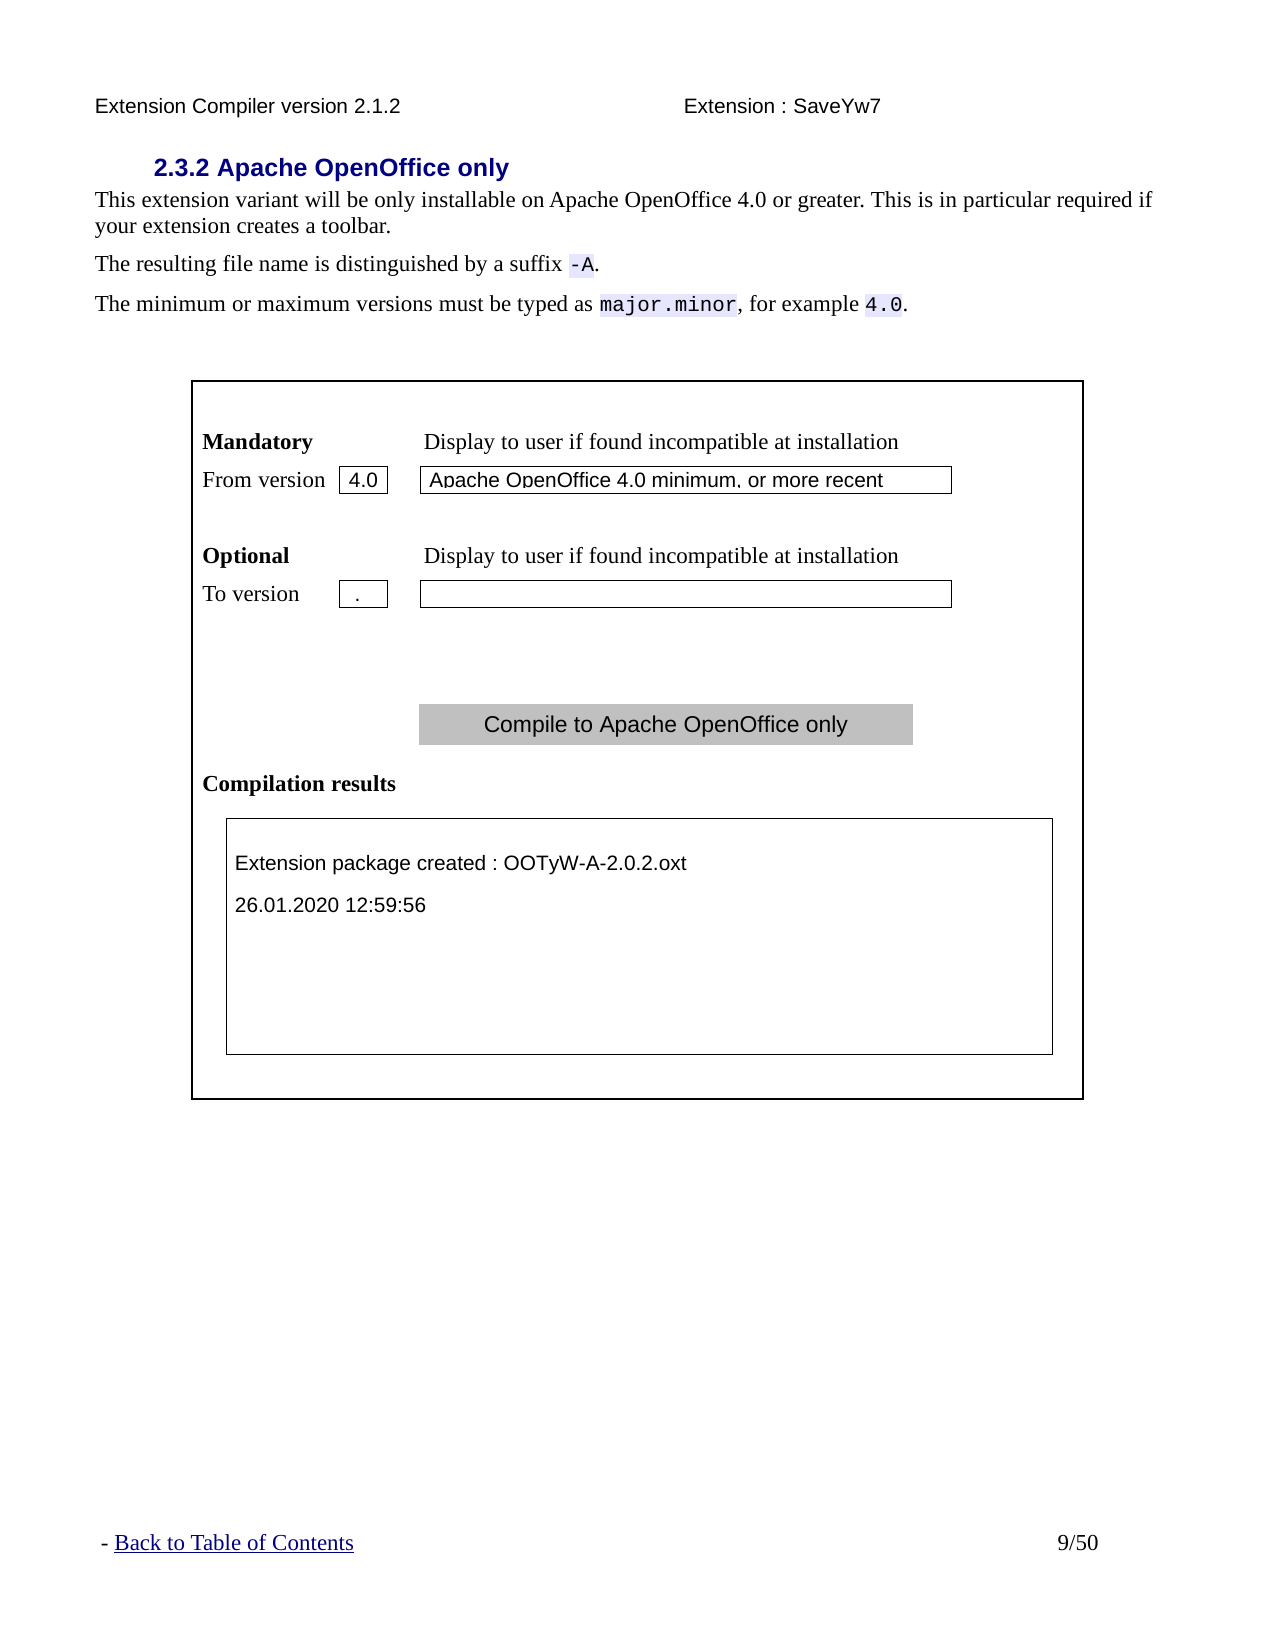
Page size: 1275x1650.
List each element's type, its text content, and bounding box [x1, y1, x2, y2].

text [952, 467, 1073, 492]
text Mandatory Display to user if found incompatible at installation [202, 429, 1073, 454]
text The resulting file name is distinguished by a suffix -A. [94, 251, 1181, 278]
text Compilation results [202, 771, 1073, 796]
subtitle Apache OpenOffice only [153, 153, 1181, 181]
text Optional Display to user if found incompatible at installation [202, 543, 1073, 568]
text The minimum or maximum versions must be typed as major.minor, for example 4.0. [94, 290, 1181, 317]
text To version [202, 581, 339, 606]
text This extension variant will be only installable on Apache OpenOffice 4.0 or greater. This is in particular required if your extension creates a toolbar. [94, 187, 1181, 238]
text [388, 581, 420, 606]
text [388, 467, 420, 492]
text From version [202, 467, 339, 492]
text [952, 581, 1073, 606]
